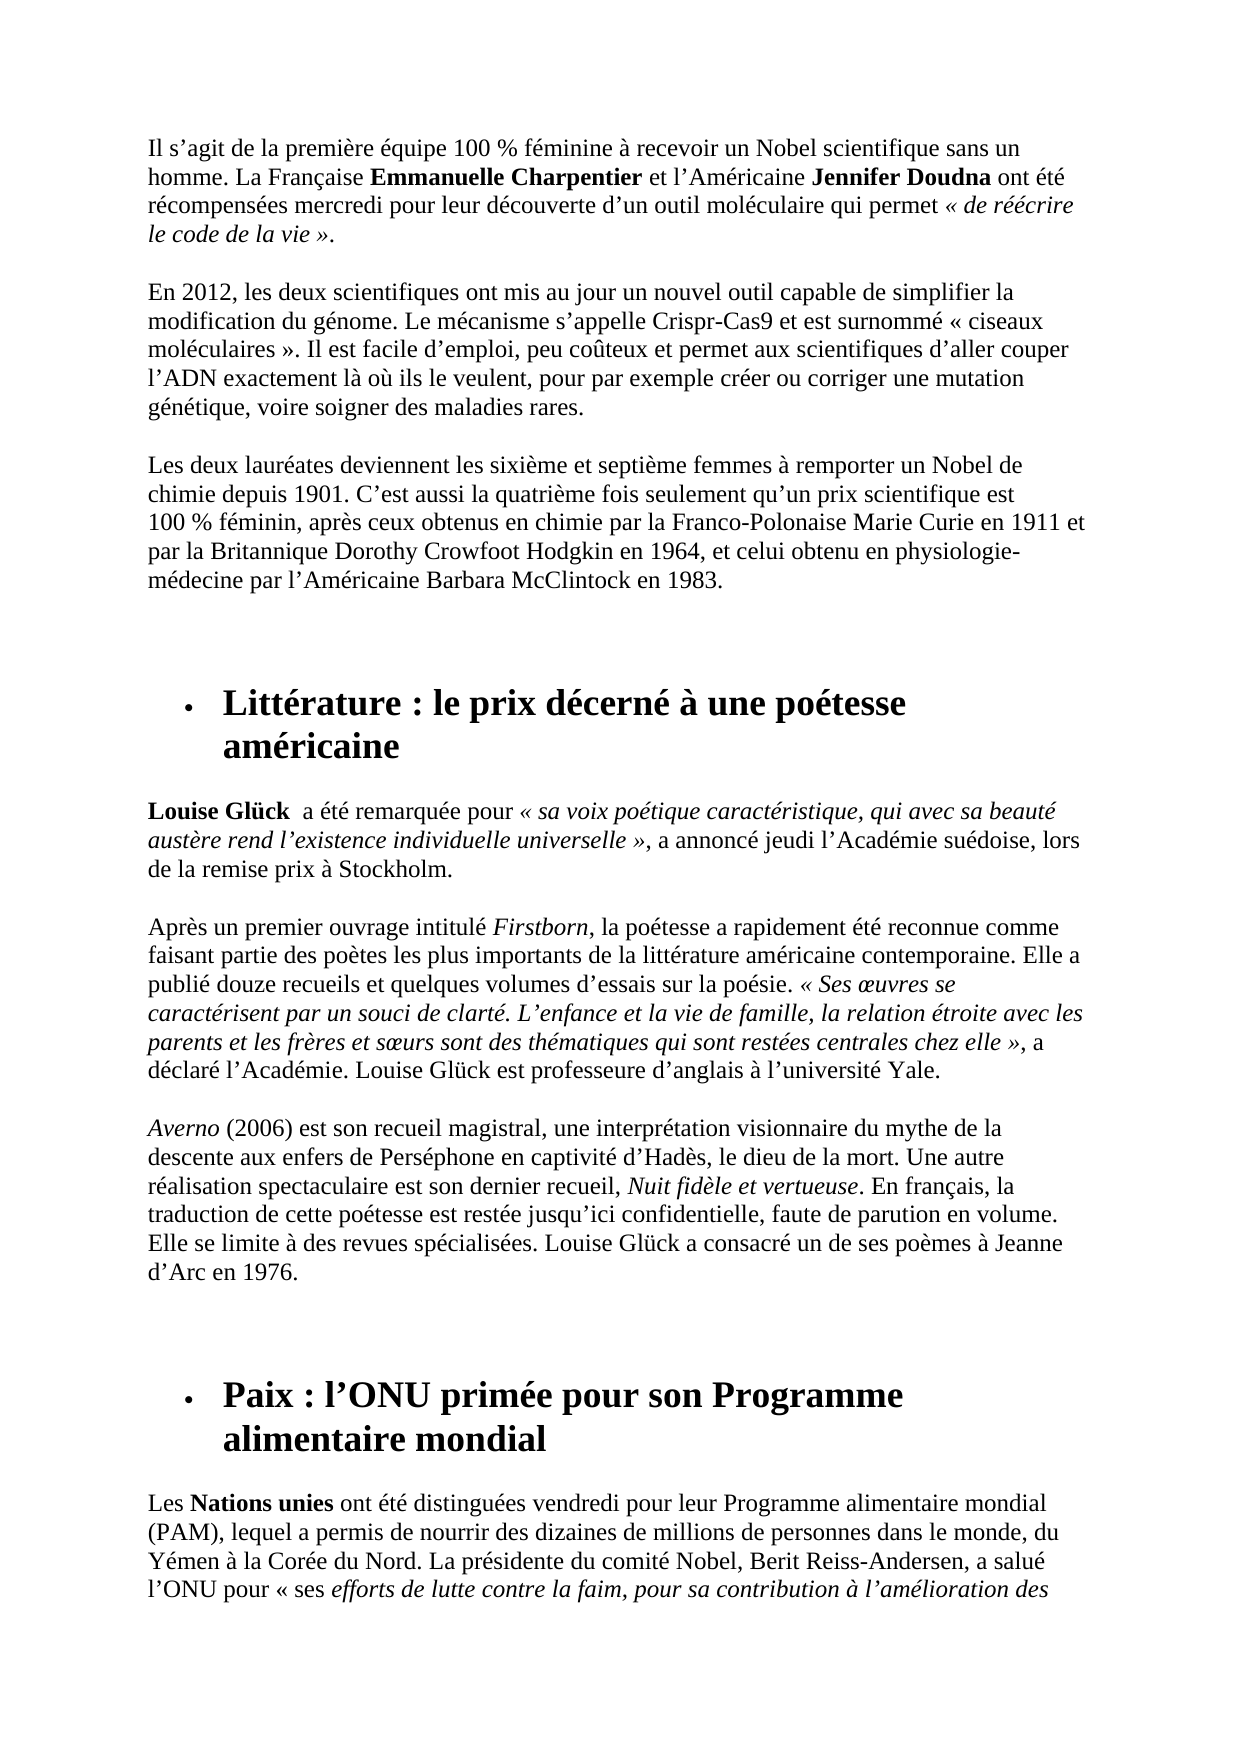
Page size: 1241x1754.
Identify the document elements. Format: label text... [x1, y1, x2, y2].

text Après un premier ouvrage intitulé Firstborn, la poétesse a rapidement été reconnue comme faisant partie des poètes les plus importants de la littérature américaine contemporaine. Elle a publié douze recueils et quelques volumes d’essais sur la poésie. « Ses œuvres se caractérisent par un souci de clarté. L’enfance et la vie de famille, la relation étroite avec les parents et les frères et sœurs sont des thématiques qui sont restées centrales chez elle », a déclaré l’Académie. Louise Glück est professeure d’anglais à l’université Yale. [148, 912, 1093, 1084]
text Il s’agit de la première équipe 100 % féminine à recevoir un Nobel scientifique sans un homme. La Française Emmanuelle Charpentier et l’Américaine Jennifer Doudna ont été récompensées mercredi pour leur découverte d’un outil moléculaire qui permet « de réécrire le code de la vie ». [148, 133, 1093, 248]
subtitle Paix : l’ONU primée pour son Programme alimentaire mondial [185, 1373, 1093, 1459]
text Louise Glück a été remarquée pour « sa voix poétique caractéristique, qui avec sa beauté austère rend l’existence individuelle universelle », a annoncé jeudi l’Académie suédoise, lors de la remise prix à Stockholm. [148, 796, 1093, 882]
text En 2012, les deux scientifiques ont mis au jour un nouvel outil capable de simplifier la modification du génome. Le mécanisme s’appelle Crispr-Cas9 et est surnommé « ciseaux moléculaires ». Il est facile d’emploi, peu coûteux et permet aux scientifiques d’aller couper l’ADN exactement là où ils le veulent, pour par exemple créer ou corriger une mutation génétique, voire soigner des maladies rares. [148, 277, 1093, 421]
text Averno (2006) est son recueil magistral, une interprétation visionnaire du mythe de la descente aux enfers de Perséphone en captivité d’Hadès, le dieu de la mort. Une autre réalisation spectaculaire est son dernier recueil, Nuit fidèle et vertueuse. En français, la traduction de cette poétesse est restée jusqu’ici confidentielle, faute de parution en volume. Elle se limite à des revues spécialisées. Louise Glück a consacré un de ses poèmes à Jeanne d’Arc en 1976. [148, 1113, 1093, 1286]
text Les Nations unies ont été distinguées vendredi pour leur Programme alimentaire mondial (PAM), lequel a permis de nourrir des dizaines de millions de personnes dans le monde, du Yémen à la Corée du Nord. La présidente du comité Nobel, Berit Reiss-Andersen, a salué l’ONU pour « ses efforts de lutte contre la faim, pour sa contribution à l’amélioration des [148, 1488, 1093, 1603]
text Les deux lauréates deviennent les sixième et septième femmes à remporter un Nobel de chimie depuis 1901. C’est aussi la quatrième fois seulement qu’un prix scientifique est 100 % féminin, après ceux obtenus en chimie par la Franco-Polonaise Marie Curie en 1911 et par la Britannique Dorothy Crowfoot Hodgkin en 1964, et celui obtenu en physiologie-médecine par l’Américaine Barbara McClintock en 1983. [148, 450, 1093, 594]
subtitle Littérature : le prix décerné à une poétesse américaine [185, 681, 1093, 767]
